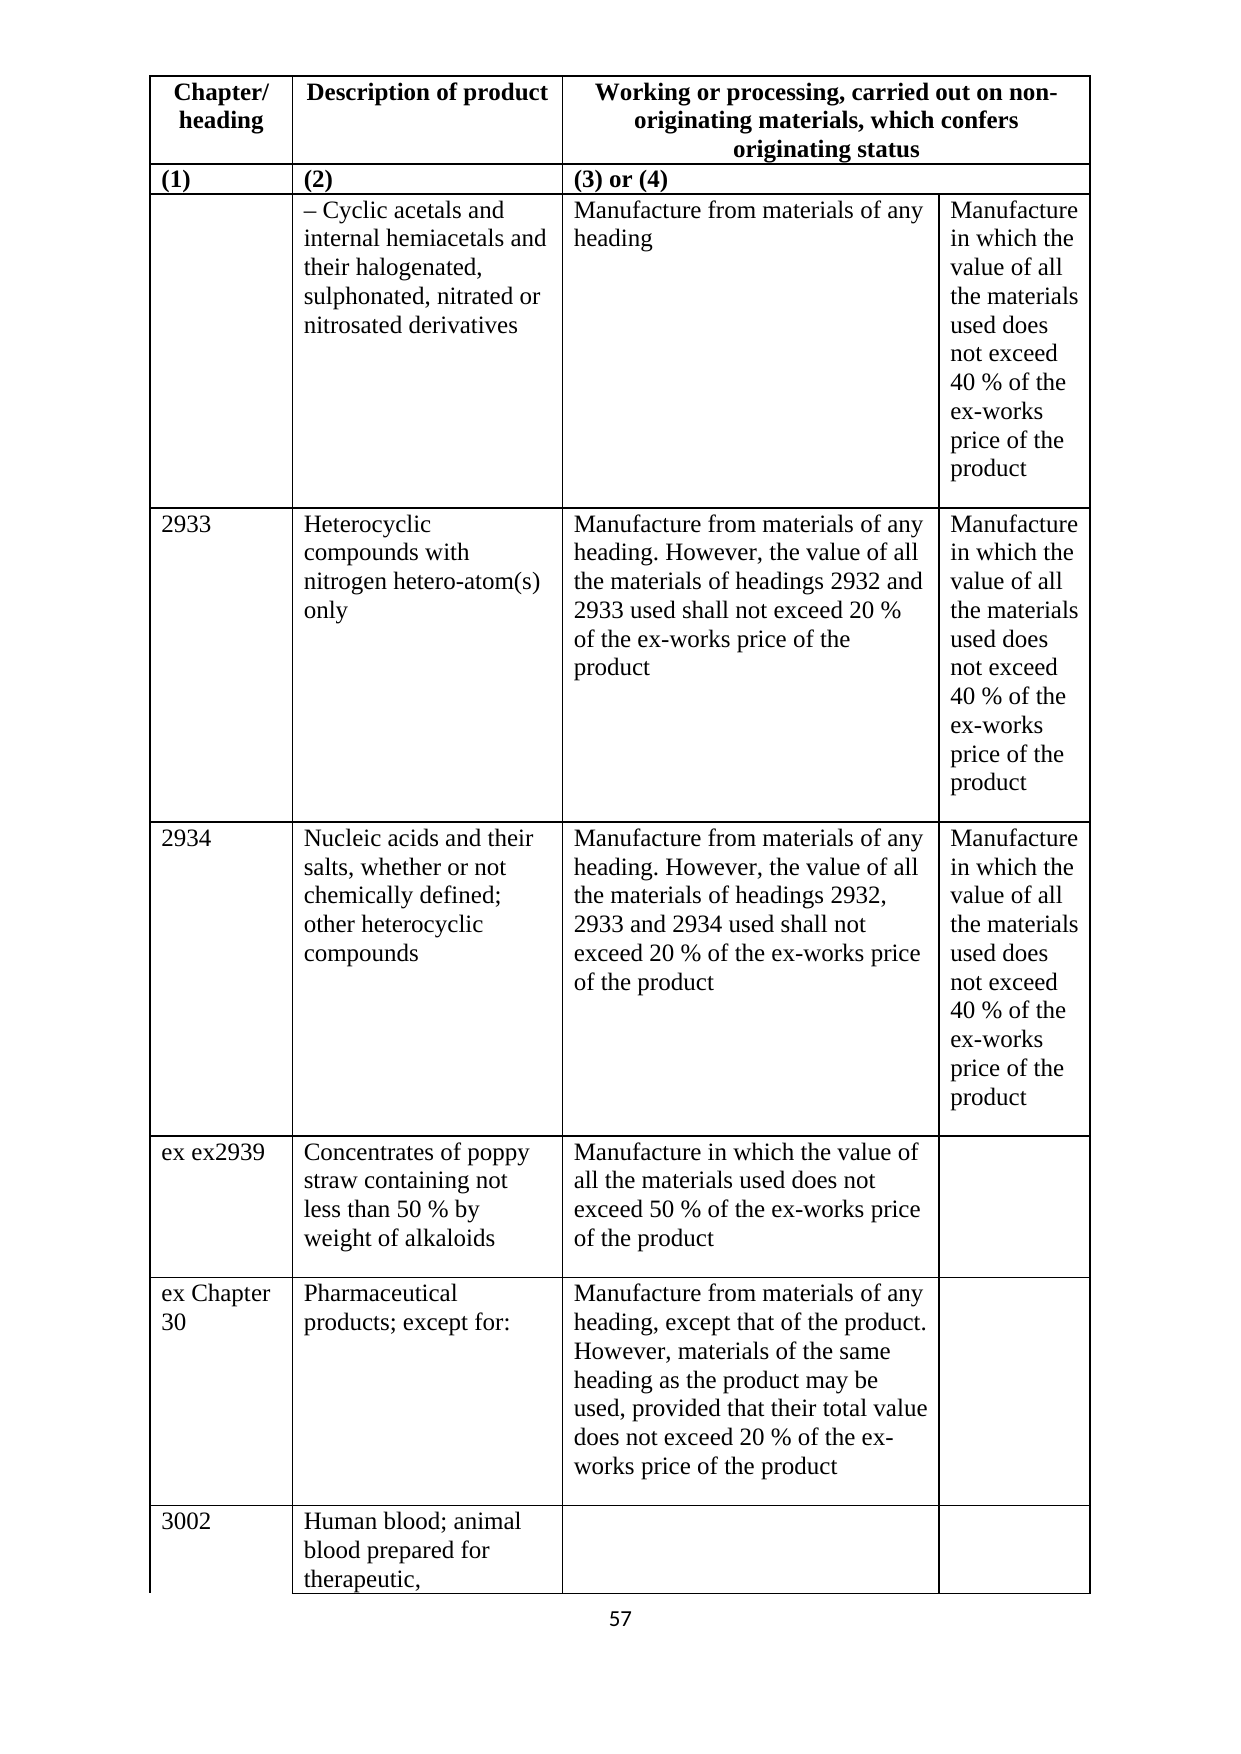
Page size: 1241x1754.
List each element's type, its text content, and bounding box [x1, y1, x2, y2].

table_cell Nucleic acids and their salts, whether or not chemically defined; other heterocyclic compounds [293, 823, 562, 1135]
table_cell (1) [151, 165, 292, 193]
table_cell 2934 [151, 823, 292, 1135]
table_cell ex ex2939 [151, 1137, 292, 1277]
table_cell [940, 1278, 1089, 1505]
table_cell Manufacture from materials of any heading. However, the value of all the materials of headings 2932, 2933 and 2934 used shall not exceed 20 % of the ex-works price of the product [563, 823, 938, 1135]
table_cell [940, 1137, 1089, 1277]
table_cell Manufacture from materials of any heading. However, the value of all the materials of headings 2932 and 2933 used shall not exceed 20 % of the ex-works price of the product [563, 509, 938, 821]
table_cell Manufacture from materials of any heading, except that of the product. However, materials of the same heading as the product may be used, provided that their total value does not exceed 20 % of the ex-works price of the product [563, 1278, 938, 1505]
table_cell Heterocyclic compounds with nitrogen hetero-atom(s) only [293, 509, 562, 821]
table_cell Manufacture from materials of any heading [563, 195, 938, 507]
table_cell Pharmaceutical products; except for: [293, 1278, 562, 1505]
table_cell Manufacture in which the value of all the materials used does not exceed 40 % of the ex-works price of the product [940, 195, 1089, 507]
table_cell [151, 195, 292, 507]
table_cell Human blood; animal blood prepared for therapeutic, [293, 1506, 562, 1592]
table_cell [563, 1506, 938, 1592]
table_cell Manufacture in which the value of all the materials used does not exceed 40 % of the ex-works price of the product [940, 509, 1089, 821]
table_cell 3002 [151, 1506, 292, 1592]
table_cell Manufacture in which the value of all the materials used does not exceed 50 % of the ex-works price of the product [563, 1137, 938, 1277]
table_cell [940, 1506, 1089, 1592]
table_cell 2933 [151, 509, 292, 821]
table_cell ex Chapter 30 [151, 1278, 292, 1505]
table_cell (2) [293, 165, 562, 193]
table_header Description of product [293, 77, 562, 163]
table_cell – Cyclic acetals and internal hemiacetals and their halogenated, sulphonated, nitrated or nitrosated derivatives [293, 195, 562, 507]
table_cell Concentrates of poppy straw containing not less than 50 % by weight of alkaloids [293, 1137, 562, 1277]
table_cell Manufacture in which the value of all the materials used does not exceed 40 % of the ex-works price of the product [940, 823, 1089, 1135]
table_cell (3) or (4) [563, 165, 1089, 193]
table_header Chapter/ heading [151, 77, 292, 163]
table_header Working or processing, carried out on non-originating materials, which confers originating status [563, 77, 1089, 163]
